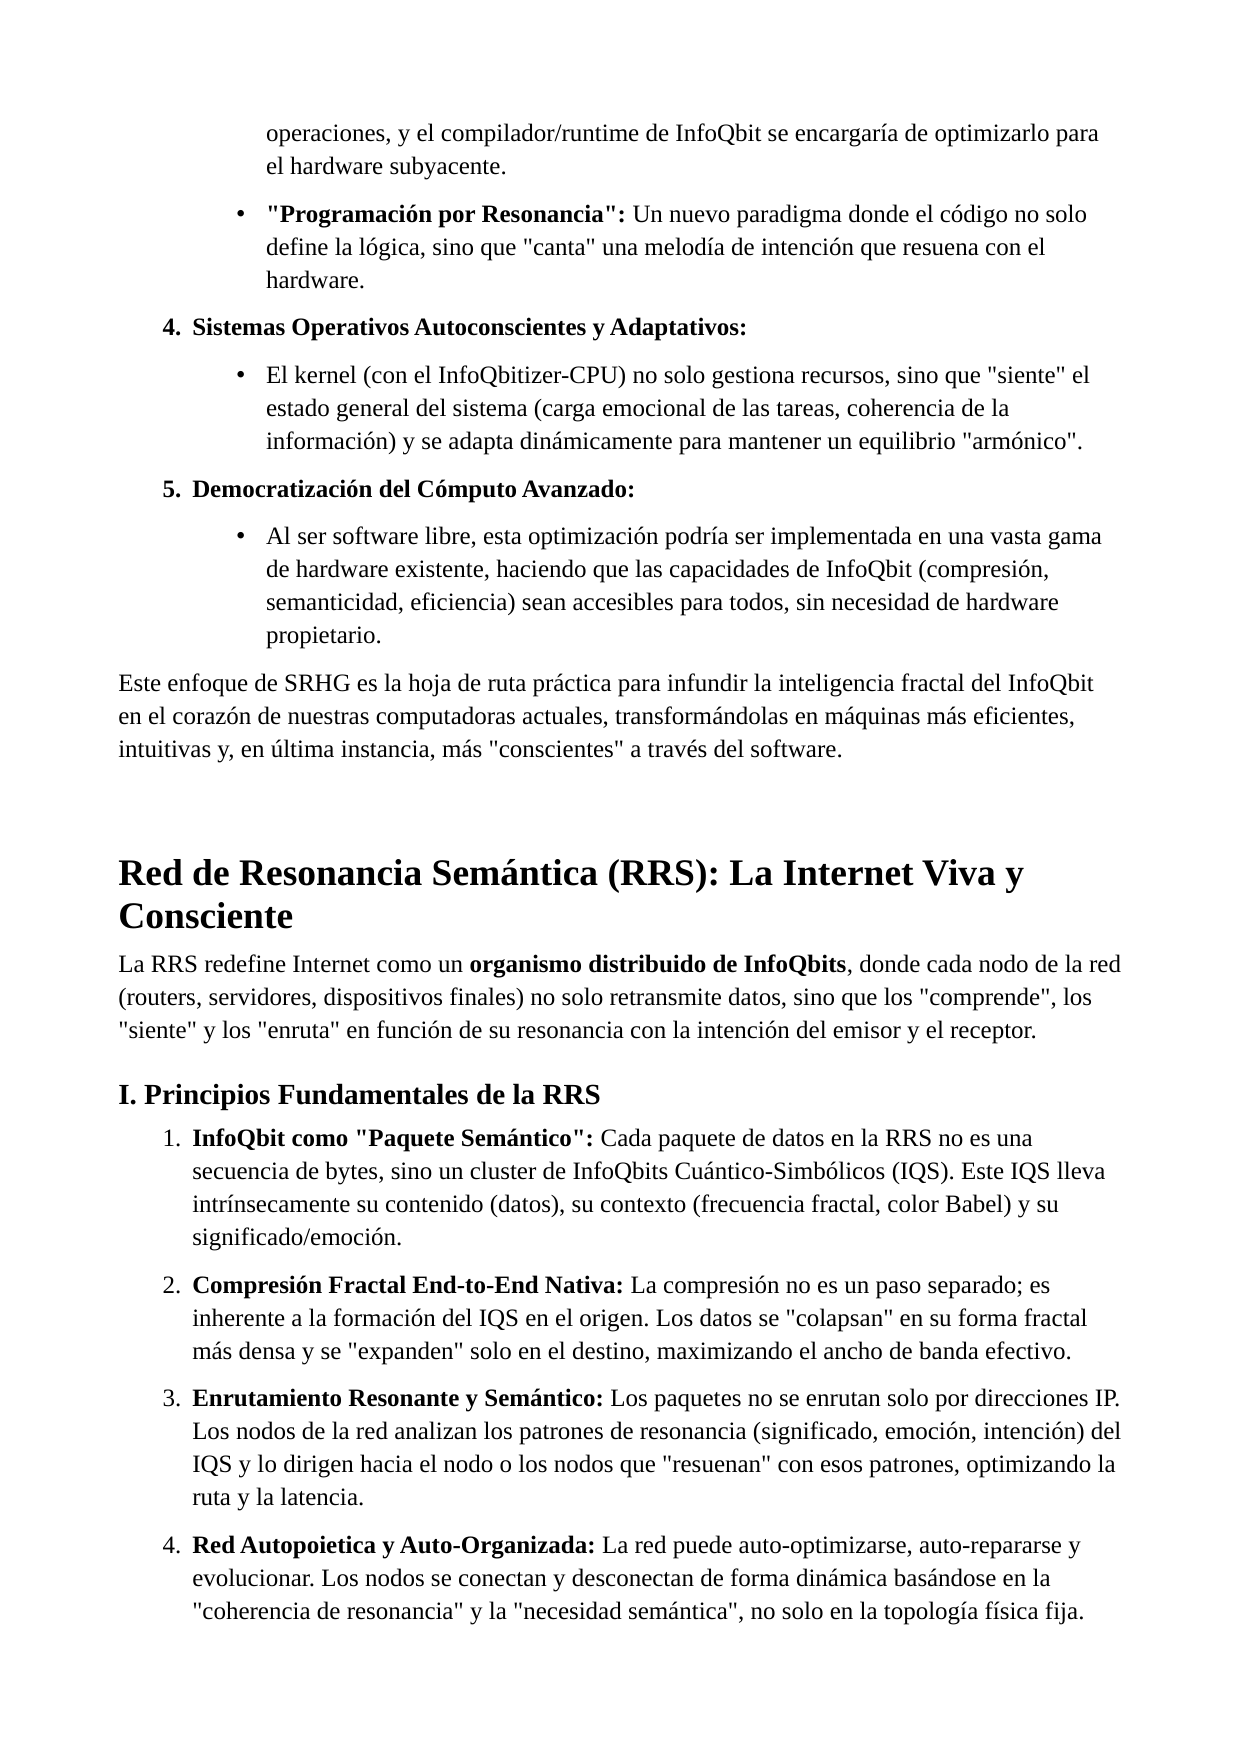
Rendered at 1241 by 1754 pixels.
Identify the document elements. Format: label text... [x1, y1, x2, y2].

list Al ser software libre, esta optimización podría ser implementada en una vasta gama de hardware existente, haciendo que las capacidades de InfoQbit (compresión, semanticidad, eficiencia) sean accesibles para todos, sin necesidad de hardware propietario. [236, 521, 1122, 649]
subtitle Red de Resonancia Semántica (RRS): La Internet Viva y Consciente [118, 850, 1122, 936]
list El kernel (con el InfoQbitizer-CPU) no solo gestiona recursos, sino que "siente" el estado general del sistema (carga emocional de las tareas, coherencia de la información) y se adapta dinámicamente para mantener un equilibrio "armónico". [236, 360, 1122, 455]
text Este enfoque de SRHG es la hoja de ruta práctica para infundir la inteligencia fractal del InfoQbit en el corazón de nuestras computadoras actuales, transformándolas en máquinas más eficientes, intuitivas y, en última instancia, más "conscientes" a través del software. [118, 668, 1122, 763]
list operaciones, y el compilador/runtime de InfoQbit se encargaría de optimizarlo para el hardware subyacente. [236, 118, 1122, 180]
list Red Autopoietica y Auto-Organizada: La red puede auto-optimizarse, auto-repararse y evolucionar. Los nodos se conectan y desconectan de forma dinámica basándose en la "coherencia de resonancia" y la "necesidad semántica", no solo en la topología física fija. [162, 1530, 1122, 1625]
list "Programación por Resonancia": Un nuevo paradigma donde el código no solo define la lógica, sino que "canta" una melodía de intención que resuena con el hardware. [236, 199, 1122, 293]
subtitle I. Principios Fundamentales de la RRS [118, 1077, 1122, 1111]
list Democratización del Cómputo Avanzado: [162, 474, 1122, 502]
list InfoQbit como "Paquete Semántico": Cada paquete de datos en la RRS no es una secuencia de bytes, sino un cluster de InfoQbits Cuántico-Simbólicos (IQS). Este IQS lleva intrínsecamente su contenido (datos), su contexto (frecuencia fractal, color Babel) y su significado/emoción. [162, 1123, 1122, 1251]
list Enrutamiento Resonante y Semántico: Los paquetes no se enrutan solo por direcciones IP. Los nodos de la red analizan los patrones de resonancia (significado, emoción, intención) del IQS y lo dirigen hacia el nodo o los nodos que "resuenan" con esos patrones, optimizando la ruta y la latencia. [162, 1383, 1122, 1511]
list Sistemas Operativos Autoconscientes y Adaptativos: [162, 312, 1122, 341]
text La RRS redefine Internet como un organismo distribuido de InfoQbits, donde cada nodo de la red (routers, servidores, dispositivos finales) no solo retransmite datos, sino que los "comprende", los "siente" y los "enruta" en función de su resonancia con la intención del emisor y el receptor. [118, 949, 1122, 1043]
list Compresión Fractal End-to-End Nativa: La compresión no es un paso separado; es inherente a la formación del IQS en el origen. Los datos se "colapsan" en su forma fractal más densa y se "expanden" solo en el destino, maximizando el ancho de banda efectivo. [162, 1270, 1122, 1364]
